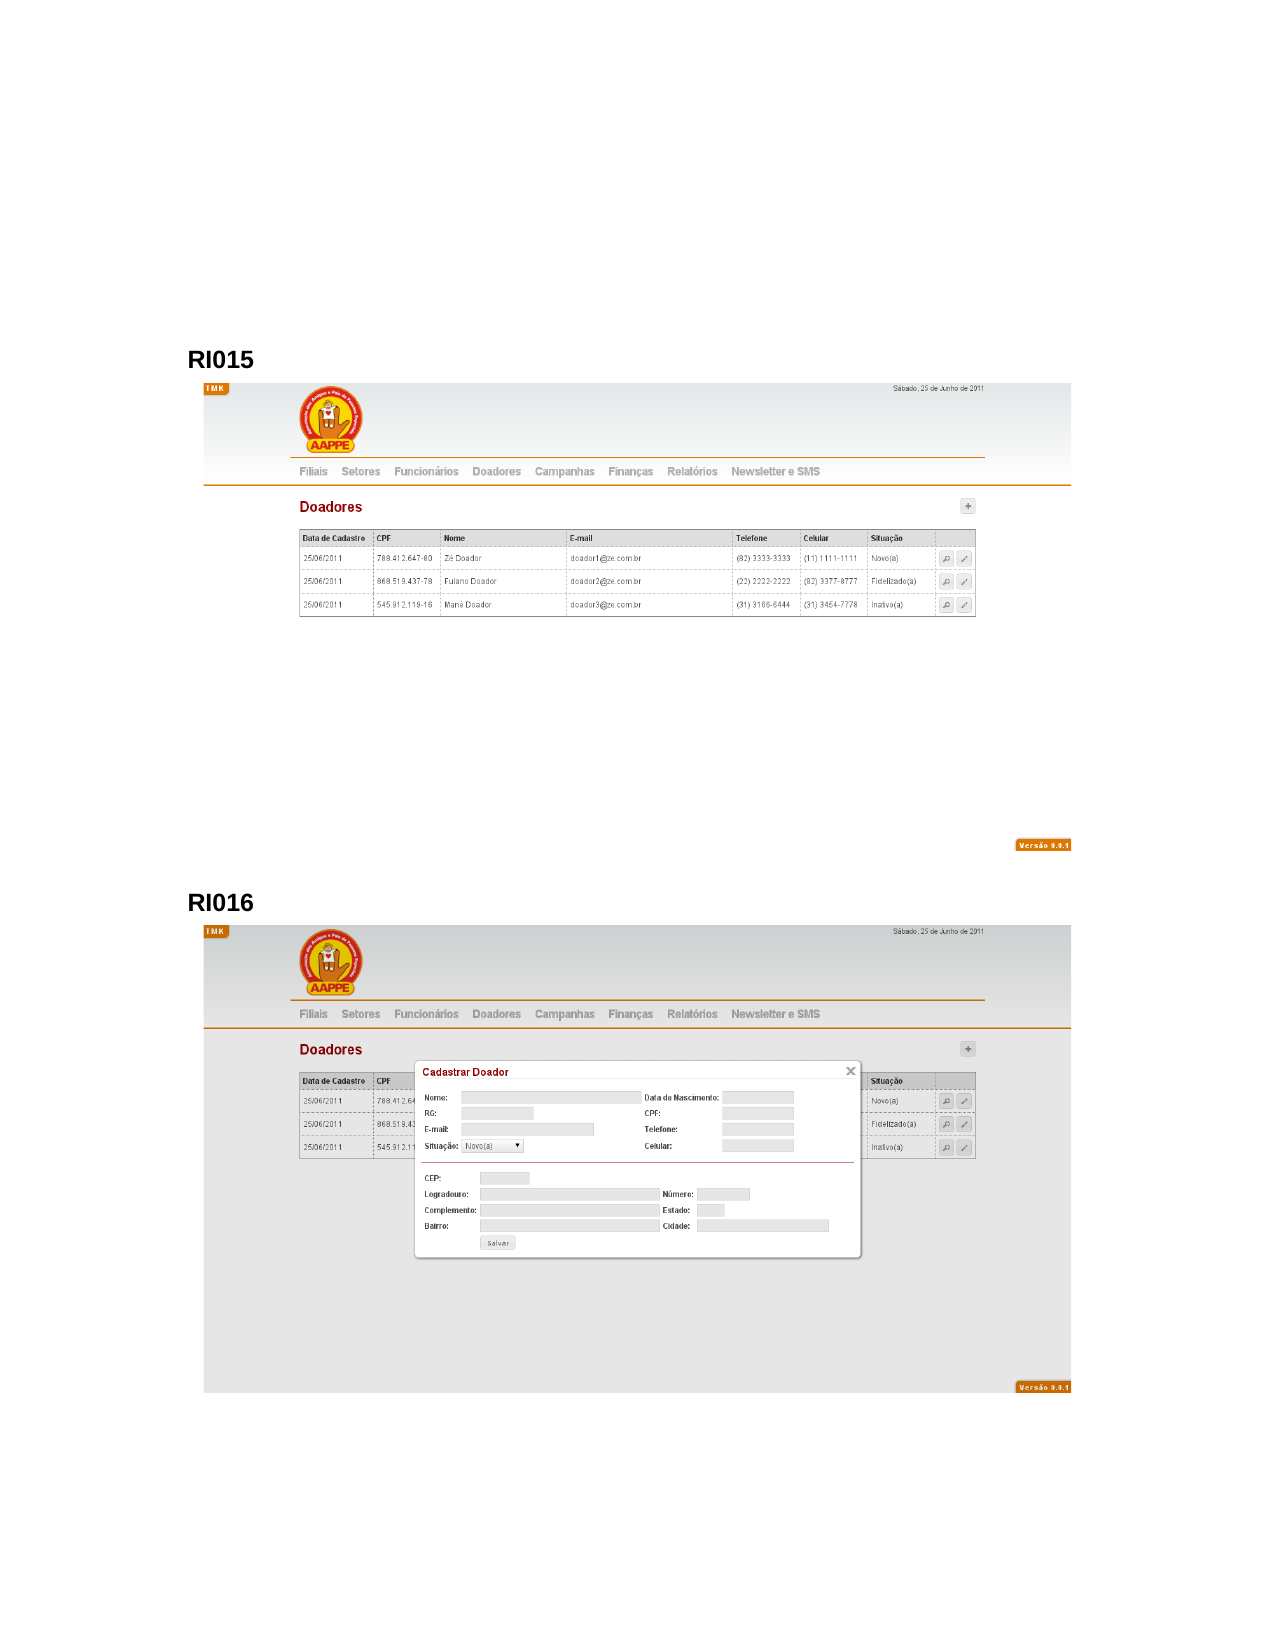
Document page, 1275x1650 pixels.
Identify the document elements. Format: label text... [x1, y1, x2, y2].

text RI016 [187, 888, 1088, 917]
picture [203, 925, 1072, 1393]
picture [203, 383, 1072, 851]
text RI015 [187, 345, 1088, 374]
